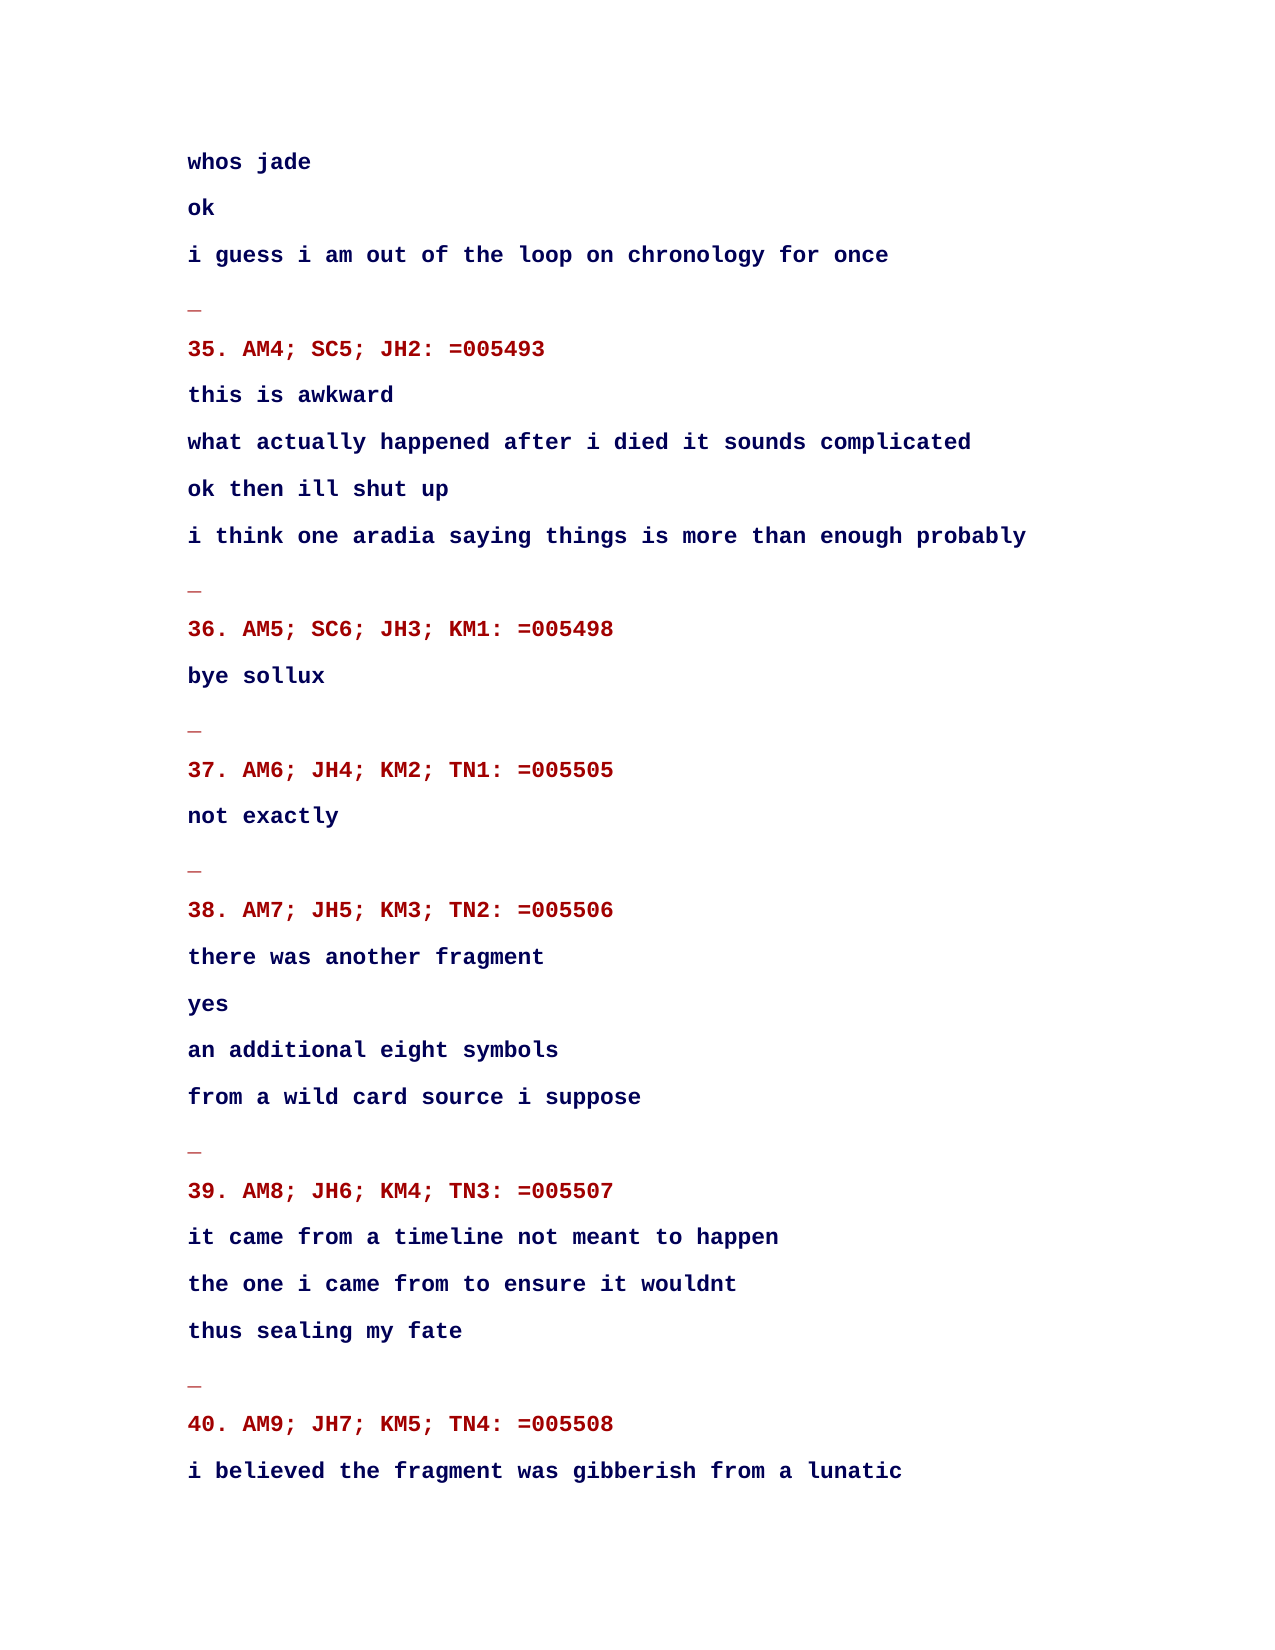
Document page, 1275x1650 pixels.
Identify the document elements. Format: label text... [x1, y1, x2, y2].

text 36. AM5; SC6; JH3; KM1: =005498 [187, 618, 1087, 644]
text _ [187, 852, 1087, 877]
text i believed the fragment was gibberish from a lunatic [187, 1459, 1087, 1486]
text 35. AM4; SC5; JH2: =005493 [187, 337, 1087, 363]
text what actually happened after i died it sounds complicated [187, 431, 1087, 457]
text 37. AM6; JH4; KM2; TN1: =005505 [187, 758, 1087, 784]
text thus sealing my fate [187, 1319, 1087, 1345]
text from a wild card source i suppose [187, 1085, 1087, 1111]
text bye sollux [187, 664, 1087, 690]
text there was another fragment [187, 945, 1087, 971]
text 39. AM8; JH6; KM4; TN3: =005507 [187, 1179, 1087, 1205]
text 40. AM9; JH7; KM5; TN4: =005508 [187, 1413, 1087, 1439]
text i guess i am out of the loop on chronology for once [187, 243, 1087, 269]
text this is awkward [187, 384, 1087, 410]
text _ [187, 711, 1087, 737]
text 38. AM7; JH5; KM3; TN2: =005506 [187, 898, 1087, 924]
text ok [187, 197, 1087, 223]
text not exactly [187, 805, 1087, 831]
text an additional eight symbols [187, 1039, 1087, 1064]
text it came from a timeline not meant to happen [187, 1226, 1087, 1252]
text ok then ill shut up [187, 477, 1087, 503]
text _ [187, 290, 1087, 316]
text _ [187, 1132, 1087, 1158]
text yes [187, 992, 1087, 1018]
text whos jade [187, 150, 1087, 176]
text the one i came from to ensure it wouldnt [187, 1272, 1087, 1298]
text _ [187, 1366, 1087, 1392]
text _ [187, 571, 1087, 597]
text i think one aradia saying things is more than enough probably [187, 524, 1087, 550]
